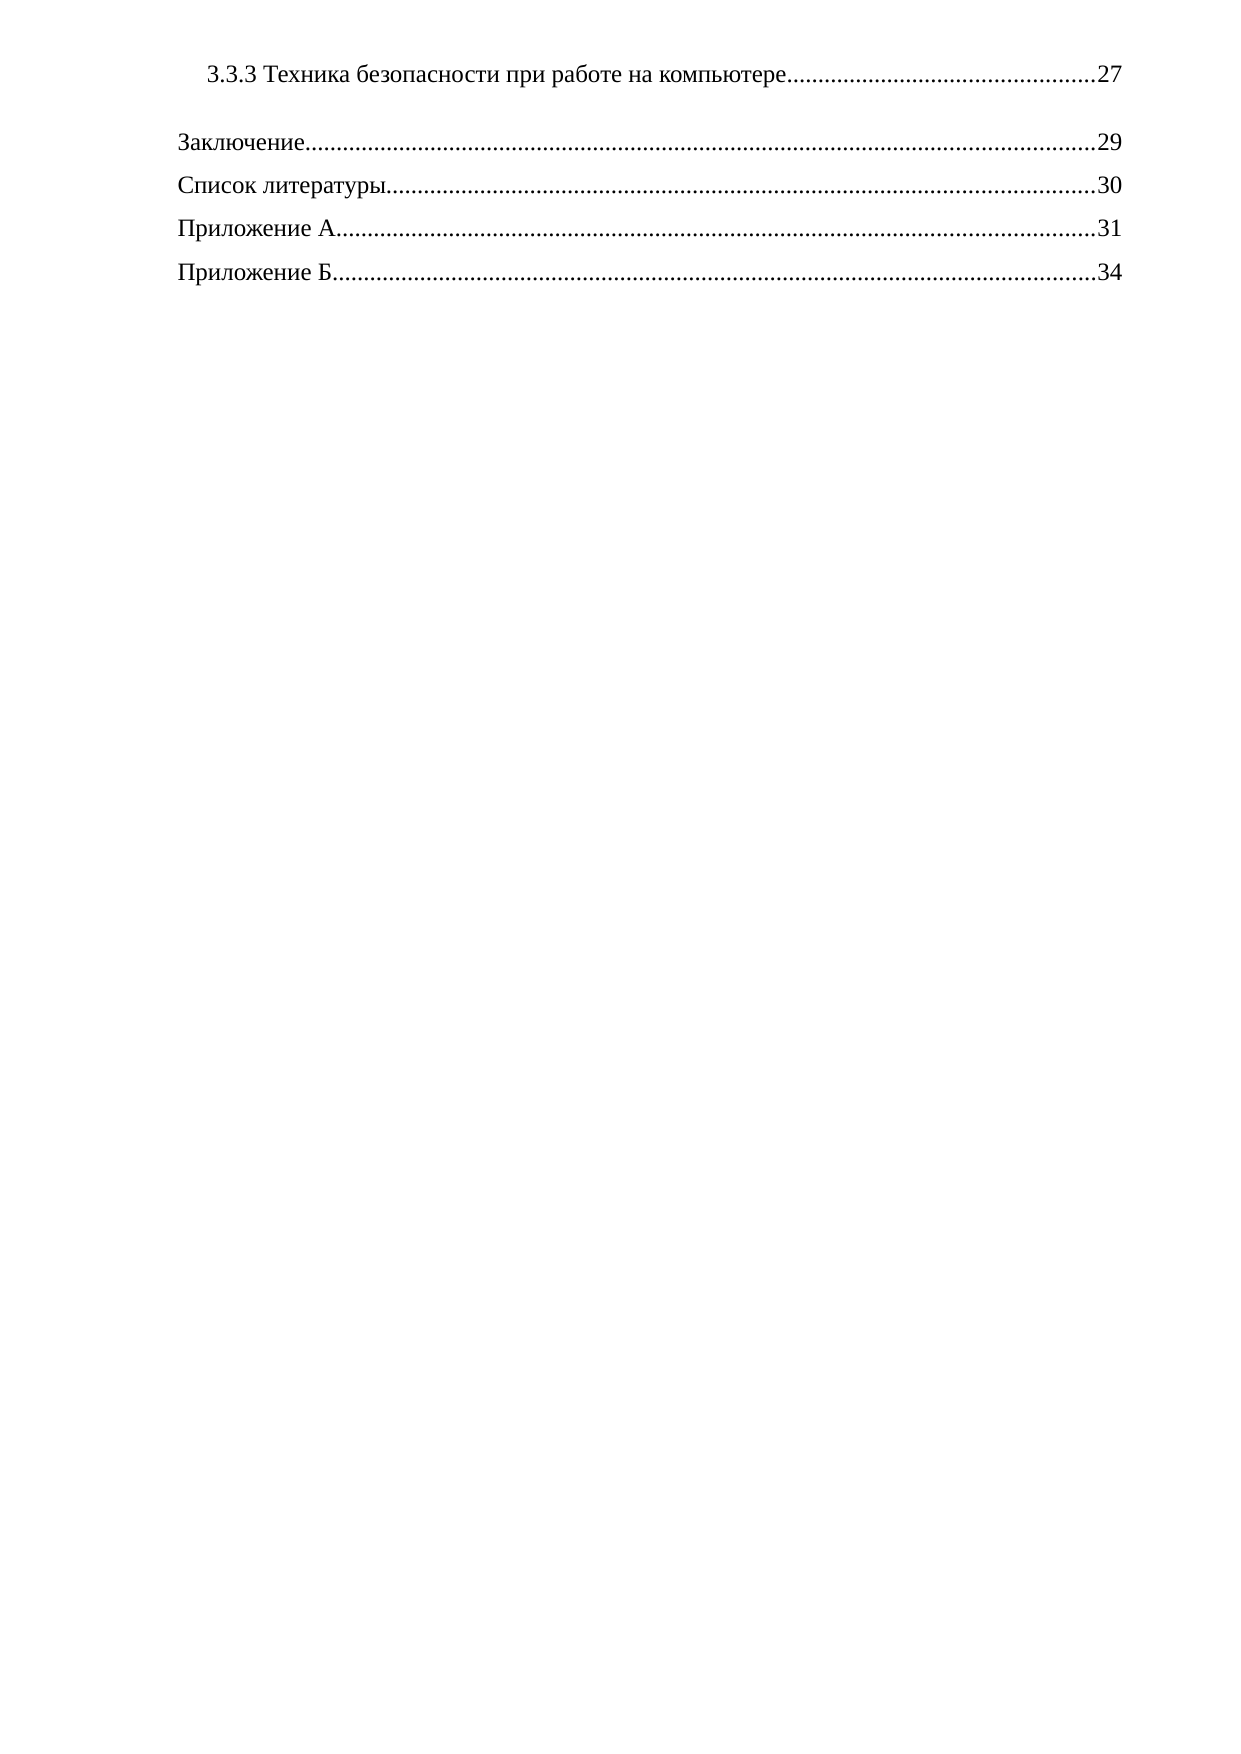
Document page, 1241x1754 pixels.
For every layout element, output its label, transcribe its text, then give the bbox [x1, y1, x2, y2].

text Приложение А 31 [177, 213, 1122, 242]
text Заключение 29 [177, 127, 1122, 156]
text Приложение Б 34 [177, 257, 1122, 285]
text 3.3.3 Техника безопасности при работе на компьютере 27 [207, 59, 1122, 88]
text Список литературы 30 [177, 170, 1122, 199]
